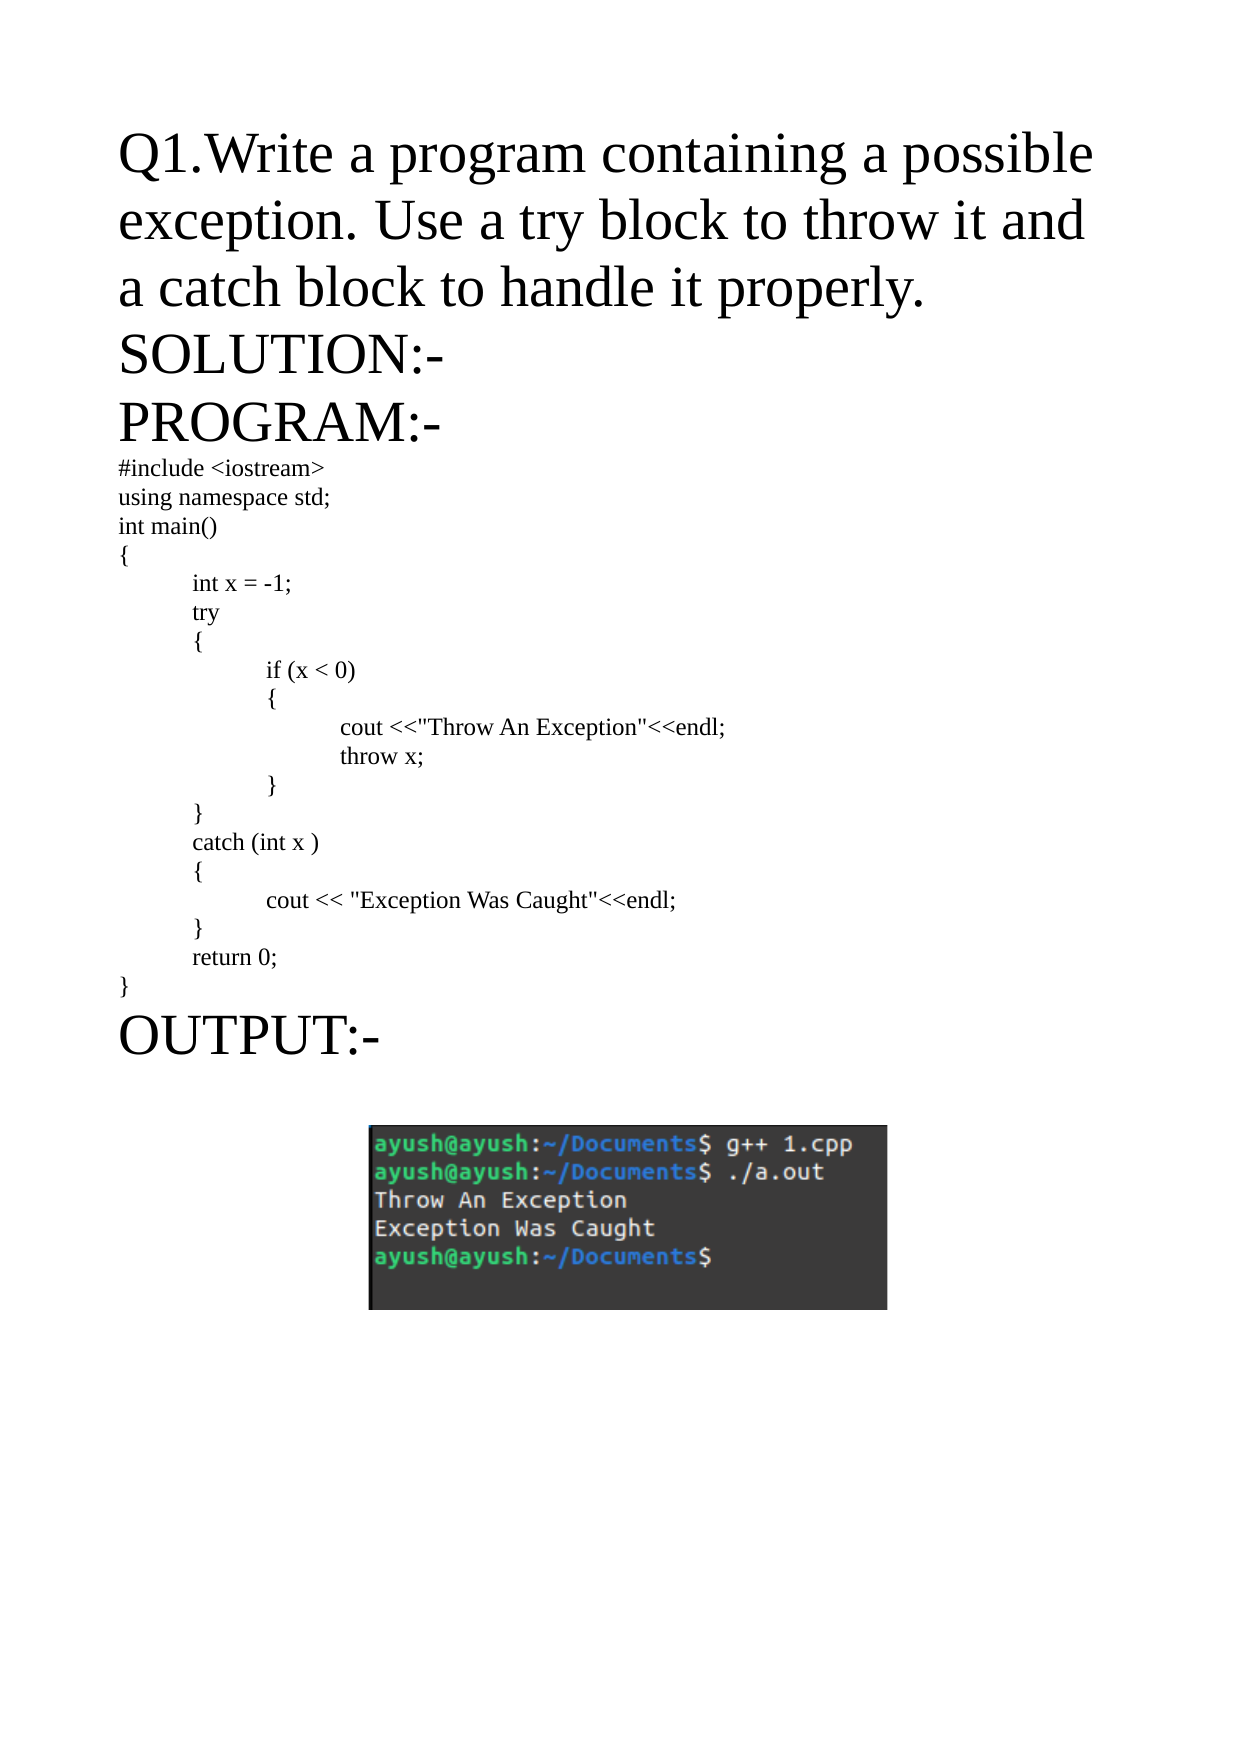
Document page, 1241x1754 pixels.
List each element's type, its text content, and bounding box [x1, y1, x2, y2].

text } [118, 913, 1122, 942]
text try [118, 597, 1122, 626]
text { [118, 856, 1122, 885]
text { [118, 626, 1122, 655]
text if (x < 0) [118, 655, 1122, 683]
text } [118, 770, 1122, 798]
text cout <<"Throw An Exception"<<endl; [118, 712, 1122, 741]
text cout << "Exception Was Caught"<<endl; [118, 885, 1122, 913]
text int main() [118, 511, 1122, 540]
text } [118, 798, 1122, 827]
text PROGRAM:- [118, 386, 1122, 453]
text using namespace std; [118, 482, 1122, 511]
text Q1.Write a program containing a possible exception. Use a try block to throw it and a catch block to handle it properly. [118, 118, 1122, 319]
text throw x; [118, 741, 1122, 770]
text OUTPUT:- [118, 1000, 1122, 1067]
text catch (int x ) [118, 827, 1122, 856]
text #include <iostream> [118, 453, 1122, 482]
picture [368, 1125, 888, 1310]
text { [118, 540, 1122, 568]
text int x = -1; [118, 568, 1122, 597]
text { [118, 683, 1122, 712]
text return 0; [118, 942, 1122, 971]
text SOLUTION:- [118, 319, 1122, 386]
text } [118, 971, 1122, 1000]
